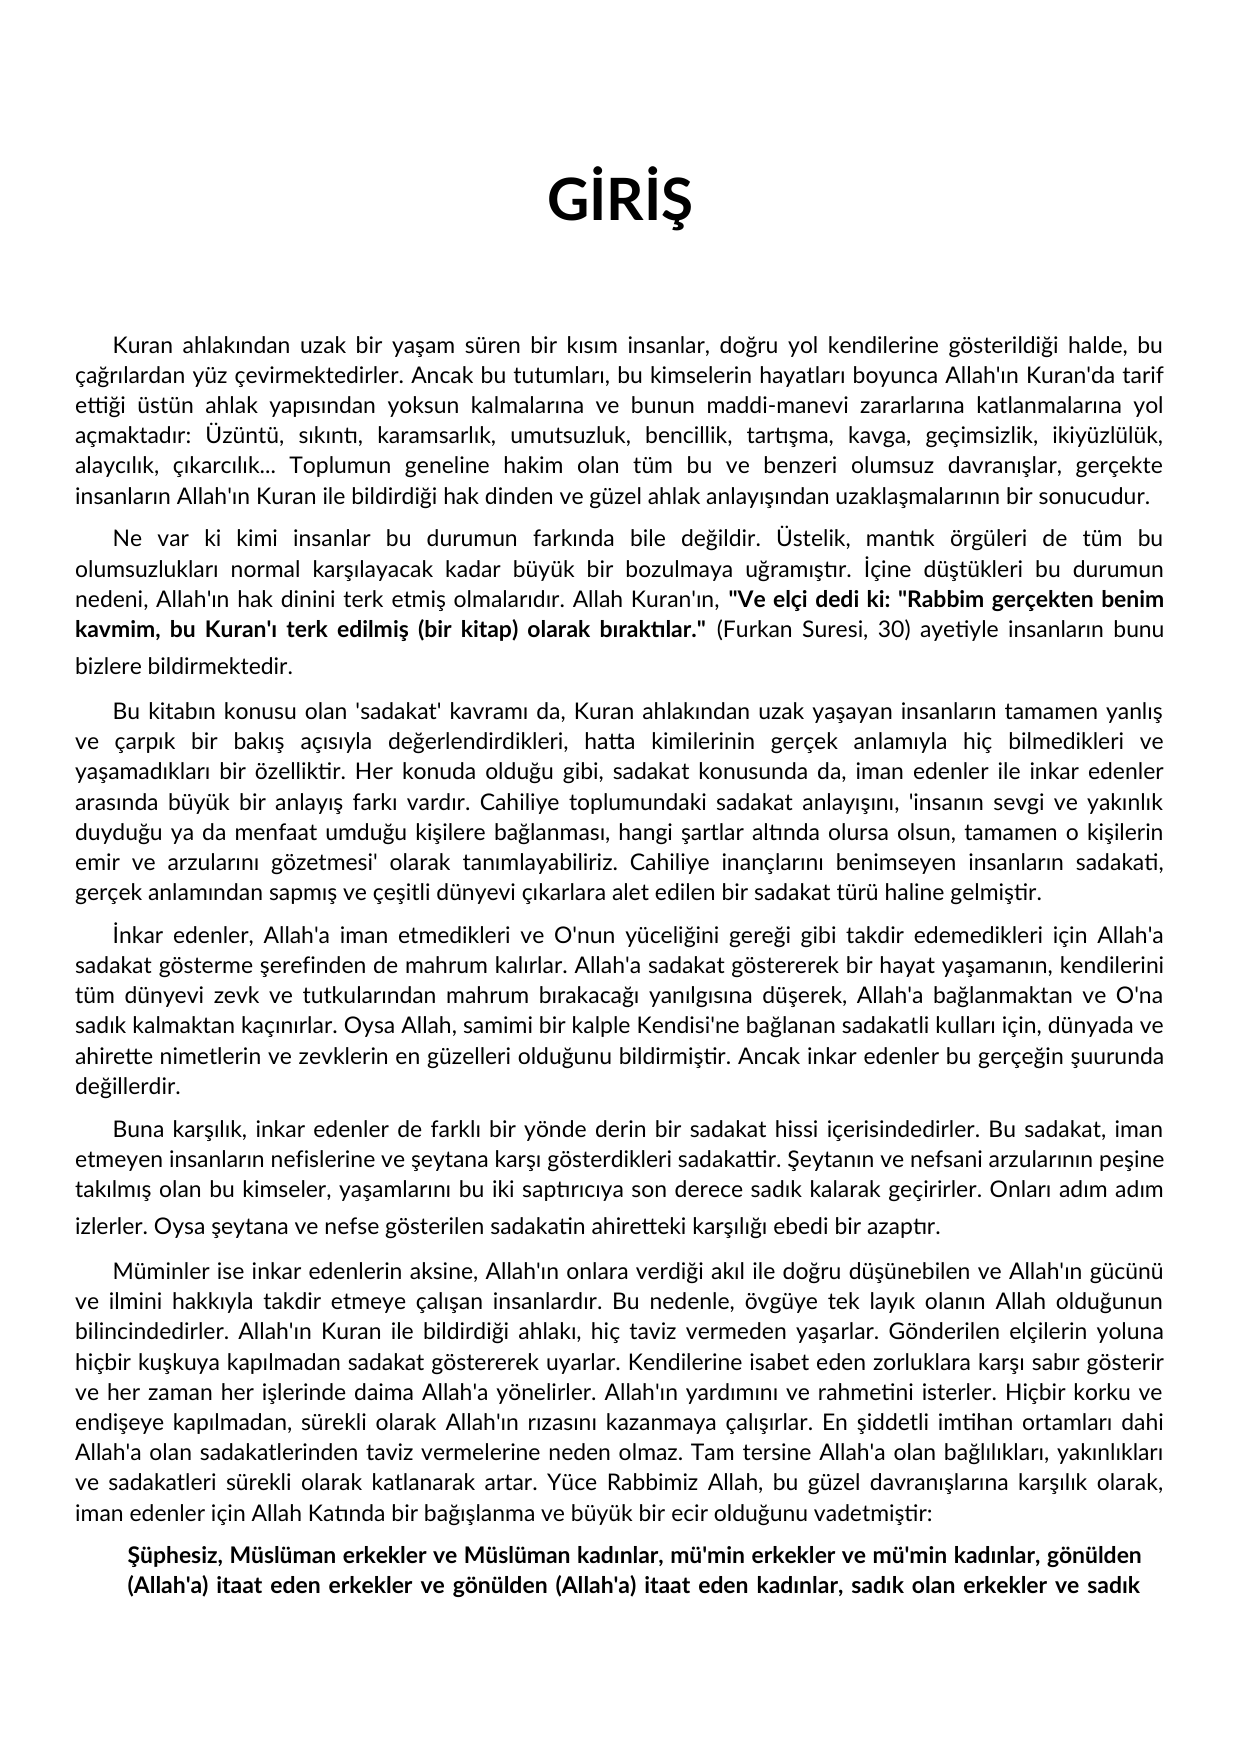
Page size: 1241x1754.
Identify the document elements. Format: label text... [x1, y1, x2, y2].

subtitle GİRİŞ [75, 162, 1165, 232]
text Kuran ahlakından uzak bir yaşam süren bir kısım insanlar, doğru yol kendilerine gösterildiği halde, bu çağrılardan yüz çevirmektedirler. Ancak bu tutumları, bu kimselerin hayatları boyunca Allah'ın Kuran'da tarif ettiği üstün ahlak yapısından yoksun kalmalarına ve bunun maddi-manevi zararlarına katlanmalarına yol açmaktadır: Üzüntü, sıkıntı, karamsarlık, umutsuzluk, bencillik, tartışma, kavga, geçimsizlik, ikiyüzlülük, alaycılık, çıkarcılık... Toplumun geneline hakim olan tüm bu ve benzeri olumsuz davranışlar, gerçekte insanların Allah'ın Kuran ile bildirdiği hak dinden ve güzel ahlak anlayışından uzaklaşmalarının bir sonucudur. [75, 330, 1165, 509]
text Şüphesiz, Müslüman erkekler ve Müslüman kadınlar, mü'min erkekler ve mü'min kadınlar, gönülden (Allah'a) itaat eden erkekler ve gönülden (Allah'a) itaat eden kadınlar, sadık olan erkekler ve sadık [127, 1541, 1143, 1599]
text Ne var ki kimi insanlar bu durumun farkında bile değildir. Üstelik, mantık örgüleri de tüm bu olumsuzlukları normal karşılayacak kadar büyük bir bozulmaya uğramıştır. İçine düştükleri bu durumun nedeni, Allah'ın hak dinini terk etmiş olmalarıdır. Allah Kuran'ın, "Ve elçi dedi ki: "Rabbim gerçekten benim kavmim, bu Kuran'ı terk edilmiş (bir kitap) olarak bıraktılar." (Furkan Suresi, 30) ayetiyle insanların bunu bizlere bildirmektedir. [75, 524, 1165, 681]
text Bu kitabın konusu olan 'sadakat' kavramı da, Kuran ahlakından uzak yaşayan insanların tamamen yanlış ve çarpık bir bakış açısıyla değerlendirdikleri, hatta kimilerinin gerçek anlamıyla hiç bilmedikleri ve yaşamadıkları bir özelliktir. Her konuda olduğu gibi, sadakat konusunda da, iman edenler ile inkar edenler arasında büyük bir anlayış farkı vardır. Cahiliye toplumundaki sadakat anlayışını, 'insanın sevgi ve yakınlık duyduğu ya da menfaat umduğu kişilere bağlanması, hangi şartlar altında olursa olsun, tamamen o kişilerin emir ve arzularını gözetmesi' olarak tanımlayabiliriz. Cahiliye inançlarını benimseyen insanların sadakati, gerçek anlamından sapmış ve çeşitli dünyevi çıkarlara alet edilen bir sadakat türü haline gelmiştir. [75, 697, 1165, 905]
text Müminler ise inkar edenlerin aksine, Allah'ın onlara verdiği akıl ile doğru düşünebilen ve Allah'ın gücünü ve ilmini hakkıyla takdir etmeye çalışan insanlardır. Bu nedenle, övgüye tek layık olanın Allah olduğunun bilincindedirler. Allah'ın Kuran ile bildirdiği ahlakı, hiç taviz vermeden yaşarlar. Gönderilen elçilerin yoluna hiçbir kuşkuya kapılmadan sadakat göstererek uyarlar. Kendilerine isabet eden zorluklara karşı sabır gösterir ve her zaman her işlerinde daima Allah'a yönelirler. Allah'ın yardımını ve rahmetini isterler. Hiçbir korku ve endişeye kapılmadan, sürekli olarak Allah'ın rızasını kazanmaya çalışırlar. En şiddetli imtihan ortamları dahi Allah'a olan sadakatlerinden taviz vermelerine neden olmaz. Tam tersine Allah'a olan bağlılıkları, yakınlıkları ve sadakatleri sürekli olarak katlanarak artar. Yüce Rabbimiz Allah, bu güzel davranışlarına karşılık olarak, iman edenler için Allah Katında bir bağışlanma ve büyük bir ecir olduğunu vadetmiştir: [75, 1257, 1165, 1526]
text İnkar edenler, Allah'a iman etmedikleri ve O'nun yüceliğini gereği gibi takdir edemedikleri için Allah'a sadakat gösterme şerefinden de mahrum kalırlar. Allah'a sadakat göstererek bir hayat yaşamanın, kendilerini tüm dünyevi zevk ve tutkularından mahrum bırakacağı yanılgısına düşerek, Allah'a bağlanmaktan ve O'na sadık kalmaktan kaçınırlar. Oysa Allah, samimi bir kalple Kendisi'ne bağlanan sadakatli kulları için, dünyada ve ahirette nimetlerin ve zevklerin en güzelleri olduğunu bildirmiştir. Ancak inkar edenler bu gerçeğin şuurunda değillerdir. [75, 921, 1165, 1099]
text Buna karşılık, inkar edenler de farklı bir yönde derin bir sadakat hissi içerisindedirler. Bu sadakat, iman etmeyen insanların nefislerine ve şeytana karşı gösterdikleri sadakattir. Şeytanın ve nefsani arzularının peşine takılmış olan bu kimseler, yaşamlarını bu iki saptırıcıya son derece sadık kalarak geçirirler. Onları adım adım izlerler. Oysa şeytana ve nefse gösterilen sadakatin ahiretteki karşılığı ebedi bir azaptır. [75, 1114, 1165, 1241]
